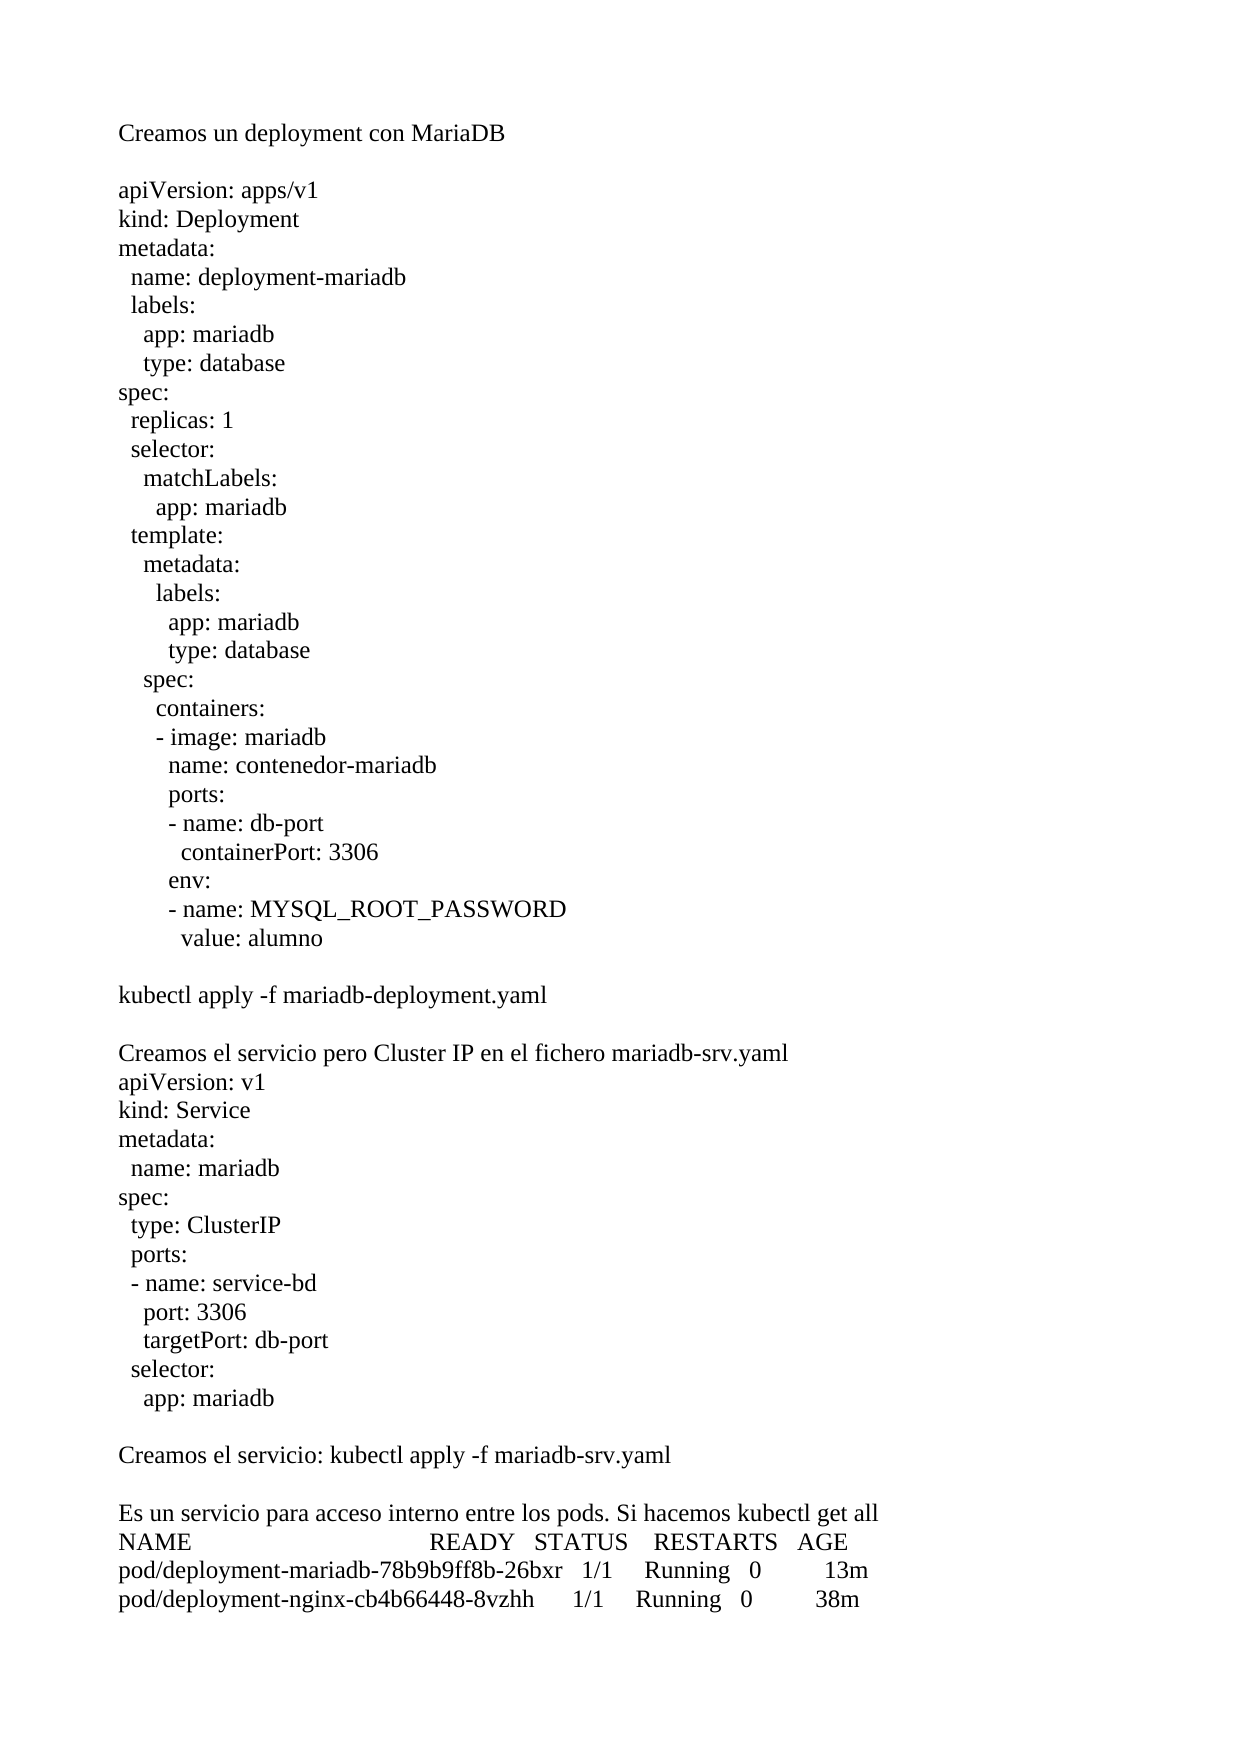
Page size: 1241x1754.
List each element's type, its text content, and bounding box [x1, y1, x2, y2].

text apiVersion: v1 [118, 1067, 1122, 1096]
text spec: [118, 1182, 1122, 1211]
text type: database [118, 636, 1122, 664]
text app: mariadb [118, 492, 1122, 521]
text value: alumno [118, 923, 1122, 952]
text matchLabels: [118, 463, 1122, 492]
text type: ClusterIP [118, 1211, 1122, 1239]
text metadata: [118, 549, 1122, 578]
text app: mariadb [118, 319, 1122, 348]
text name: contenedor-mariadb [118, 751, 1122, 779]
text kubectl apply -f mariadb-deployment.yaml [118, 981, 1122, 1009]
text app: mariadb [118, 1383, 1122, 1412]
text metadata: [118, 233, 1122, 262]
text - name: service-bd [118, 1268, 1122, 1297]
text labels: [118, 291, 1122, 319]
text selector: [118, 1354, 1122, 1383]
text env: [118, 866, 1122, 894]
text Creamos un deployment con MariaDB [118, 118, 1122, 147]
text app: mariadb [118, 607, 1122, 636]
text port: 3306 [118, 1297, 1122, 1326]
text name: mariadb [118, 1153, 1122, 1182]
text containerPort: 3306 [118, 837, 1122, 866]
text spec: [118, 377, 1122, 406]
text Creamos el servicio pero Cluster IP en el fichero mariadb-srv.yaml [118, 1038, 1122, 1067]
text metadata: [118, 1124, 1122, 1153]
text - name: MYSQL_ROOT_PASSWORD [118, 894, 1122, 923]
text template: [118, 521, 1122, 549]
text - name: db-port [118, 808, 1122, 837]
text kind: Service [118, 1096, 1122, 1124]
text Creamos el servicio: kubectl apply -f mariadb-srv.yaml [118, 1441, 1122, 1469]
text - image: mariadb [118, 722, 1122, 751]
text kind: Deployment [118, 204, 1122, 233]
text NAME READY STATUS RESTARTS AGE [118, 1527, 1122, 1556]
text pod/deployment-mariadb-78b9b9ff8b-26bxr 1/1 Running 0 13m [118, 1556, 1122, 1584]
text apiVersion: apps/v1 [118, 176, 1122, 204]
text replicas: 1 [118, 406, 1122, 434]
text ports: [118, 1239, 1122, 1268]
text type: database [118, 348, 1122, 377]
text containers: [118, 693, 1122, 722]
text spec: [118, 664, 1122, 693]
text name: deployment-mariadb [118, 262, 1122, 291]
text Es un servicio para acceso interno entre los pods. Si hacemos kubectl get all [118, 1498, 1122, 1527]
text labels: [118, 578, 1122, 607]
text selector: [118, 434, 1122, 463]
text targetPort: db-port [118, 1326, 1122, 1354]
text pod/deployment-nginx-cb4b66448-8vzhh 1/1 Running 0 38m [118, 1584, 1122, 1613]
text ports: [118, 779, 1122, 808]
